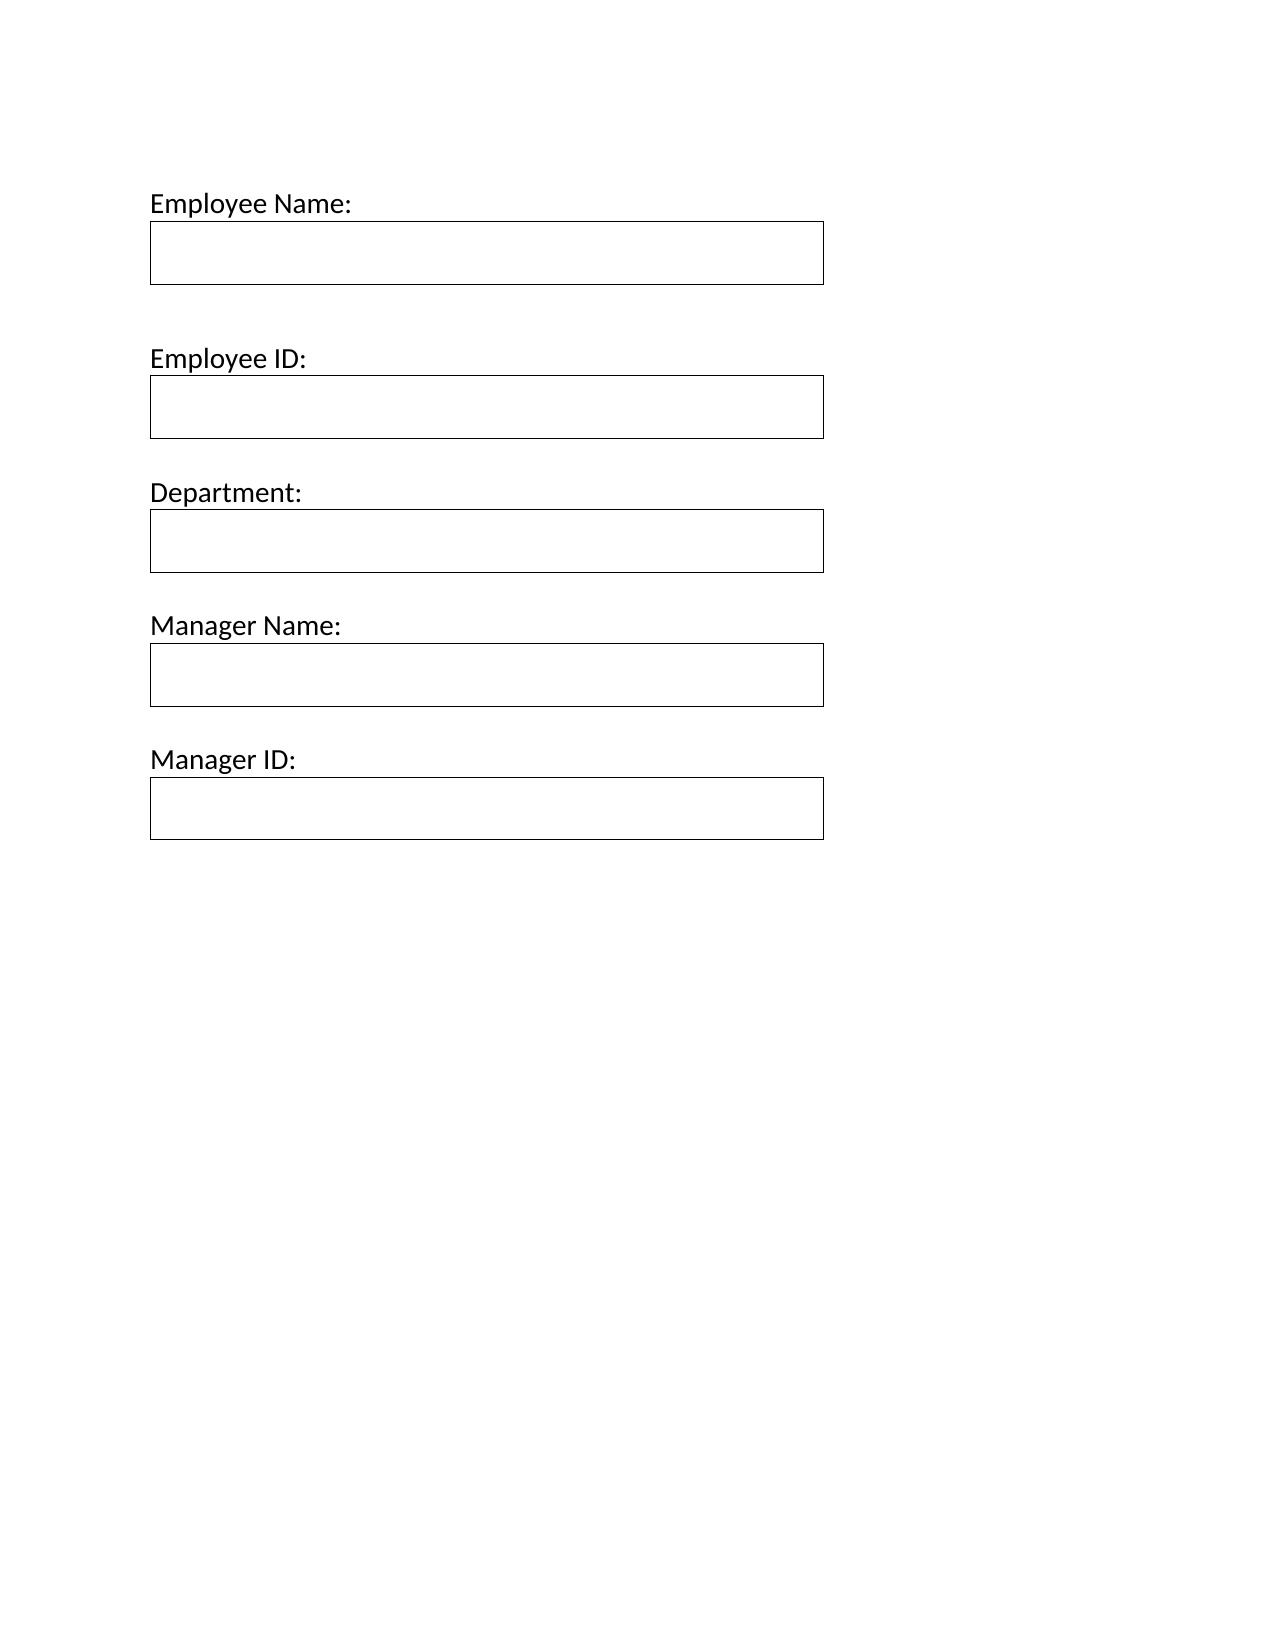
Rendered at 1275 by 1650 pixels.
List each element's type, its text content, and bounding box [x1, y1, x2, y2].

text Department: [150, 474, 1125, 509]
text Manager Name: [150, 607, 1125, 643]
text Employee Name: [150, 186, 1125, 221]
text Employee ID: [150, 340, 1125, 375]
text Manager ID: [150, 741, 1125, 777]
